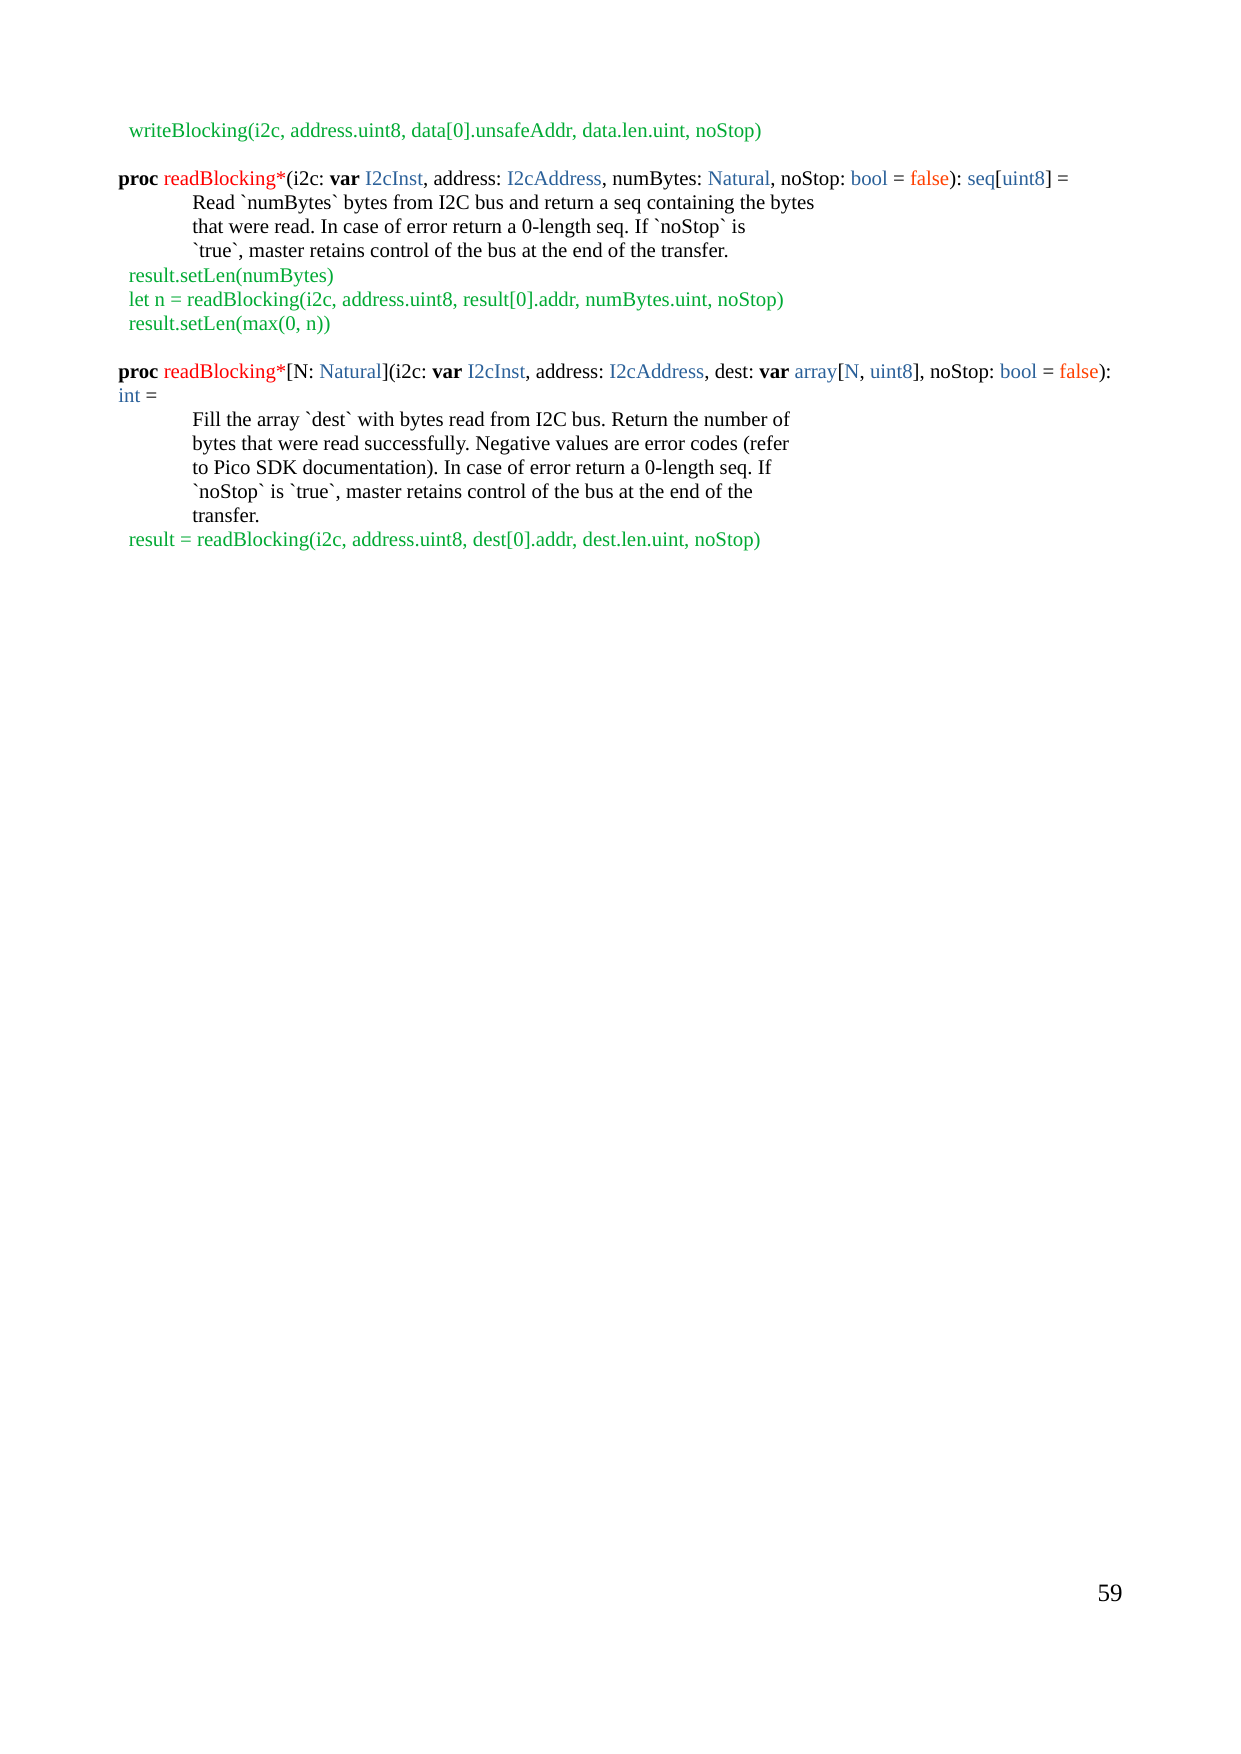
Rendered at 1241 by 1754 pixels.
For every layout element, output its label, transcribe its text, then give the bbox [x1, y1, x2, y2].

text let n = readBlocking(i2c, address.uint8, result[0].addr, numBytes.uint, noStop) [118, 287, 1122, 311]
text writeBlocking(i2c, address.uint8, data[0].unsafeAddr, data.len.uint, noStop) [118, 118, 1122, 142]
text `true`, master retains control of the bus at the end of the transfer. [118, 238, 1122, 262]
text Read `numBytes` bytes from I2C bus and return a seq containing the bytes [118, 190, 1122, 214]
text result = readBlocking(i2c, address.uint8, dest[0].addr, dest.len.uint, noStop) [118, 527, 1122, 551]
text to Pico SDK documentation). In case of error return a 0-length seq. If [118, 455, 1122, 479]
text result.setLen(max(0, n)) [118, 311, 1122, 335]
text that were read. In case of error return a 0-length seq. If `noStop` is [118, 214, 1122, 238]
text proc readBlocking*(i2c: var I2cInst, address: I2cAddress, numBytes: Natural, noStop: bool = false): seq[uint8] = [118, 166, 1122, 190]
text Fill the array `dest` with bytes read from I2C bus. Return the number of [118, 407, 1122, 431]
text `noStop` is `true`, master retains control of the bus at the end of the [118, 479, 1122, 503]
text transfer. [118, 503, 1122, 527]
text proc readBlocking*[N: Natural](i2c: var I2cInst, address: I2cAddress, dest: var array[N, uint8], noStop: bool = false): int = [118, 359, 1122, 407]
text bytes that were read successfully. Negative values are error codes (refer [118, 431, 1122, 455]
text result.setLen(numBytes) [118, 262, 1122, 287]
